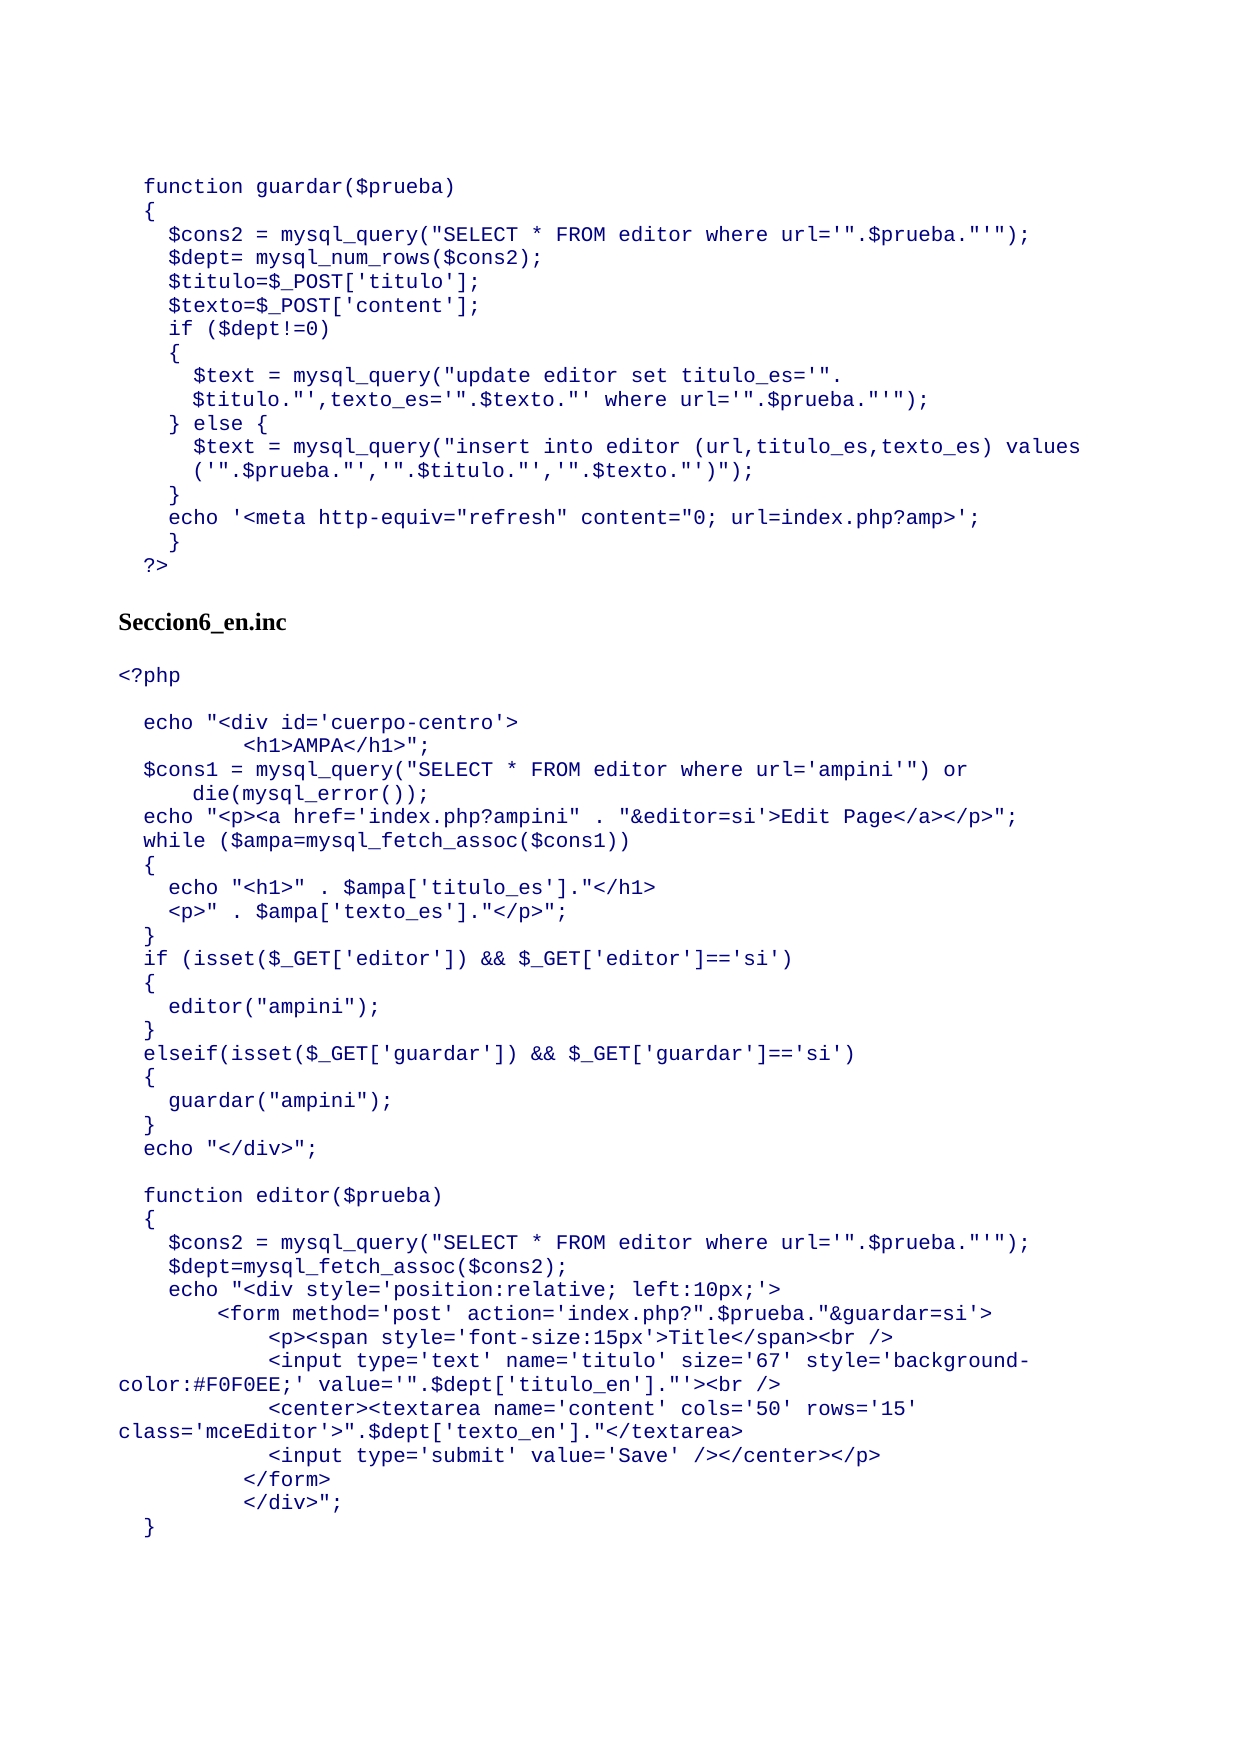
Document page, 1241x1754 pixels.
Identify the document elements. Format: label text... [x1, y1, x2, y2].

text { [118, 200, 1122, 224]
text } [118, 925, 1122, 948]
text echo "<h1>" . $ampa['titulo_es']."</h1> [118, 877, 1122, 901]
text if ($dept!=0) [118, 318, 1122, 342]
text $texto=$_POST['content']; [118, 294, 1122, 318]
text $cons2 = mysql_query("SELECT * FROM editor where url='".$prueba."'"); [118, 224, 1122, 247]
text editor("ampini"); [118, 996, 1122, 1019]
text $dept= mysql_num_rows($cons2); [118, 247, 1122, 271]
text $cons1 = mysql_query("SELECT * FROM editor where url='ampini'") or die(mysql_error()); [118, 759, 1122, 806]
text } [118, 531, 1122, 555]
text echo "<div id='cuerpo-centro'> [118, 712, 1122, 736]
text $text = mysql_query("insert into editor (url,titulo_es,texto_es) values ('".$prueba."','".$titulo."','".$texto."')"); [118, 436, 1122, 484]
text <input type='submit' value='Save' /></center></p> [118, 1445, 1122, 1468]
text function guardar($prueba) [118, 176, 1122, 200]
text echo "</div>"; [118, 1137, 1122, 1161]
text } [118, 1516, 1122, 1539]
text function editor($prueba) [118, 1185, 1122, 1208]
text $cons2 = mysql_query("SELECT * FROM editor where url='".$prueba."'"); [118, 1232, 1122, 1256]
text echo "<div style='position:relative; left:10px;'> [118, 1279, 1122, 1303]
text <p>" . $ampa['texto_es']."</p>"; [118, 901, 1122, 925]
text echo "<p><a href='index.php?ampini" . "&editor=si'>Edit Page</a></p>"; [118, 806, 1122, 830]
text <h1>AMPA</h1>"; [118, 736, 1122, 759]
text } [118, 1114, 1122, 1137]
text while ($ampa=mysql_fetch_assoc($cons1)) [118, 830, 1122, 854]
text echo '<meta http-equiv="refresh" content="0; url=index.php?amp>'; [118, 507, 1122, 531]
text } [118, 1019, 1122, 1043]
text if (isset($_GET['editor']) && $_GET['editor']=='si') [118, 948, 1122, 972]
text { [118, 1208, 1122, 1232]
text <?php [118, 664, 1122, 688]
text </div>"; [118, 1492, 1122, 1516]
text guardar("ampini"); [118, 1090, 1122, 1114]
text <center><textarea name='content' cols='50' rows='15' class='mceEditor'>".$dept['texto_en']."</textarea> [118, 1398, 1122, 1445]
text ?> [118, 555, 1122, 578]
text $dept=mysql_fetch_assoc($cons2); [118, 1256, 1122, 1279]
text <form method='post' action='index.php?".$prueba."&guardar=si'> [118, 1303, 1122, 1327]
text $titulo=$_POST['titulo']; [118, 271, 1122, 294]
text Seccion6_en.inc [118, 607, 1122, 636]
text elseif(isset($_GET['guardar']) && $_GET['guardar']=='si') [118, 1043, 1122, 1067]
text { [118, 854, 1122, 877]
text $text = mysql_query("update editor set titulo_es='". $titulo."',texto_es='".$texto."' where url='".$prueba."'"); [118, 366, 1122, 413]
text </form> [118, 1468, 1122, 1492]
text { [118, 1067, 1122, 1090]
text { [118, 972, 1122, 996]
text } else { [118, 413, 1122, 436]
text <input type='text' name='titulo' size='67' style='background-color:#F0F0EE;' value='".$dept['titulo_en']."'><br /> [118, 1350, 1122, 1398]
text } [118, 484, 1122, 507]
text <p><span style='font-size:15px'>Title</span><br /> [118, 1327, 1122, 1350]
text { [118, 342, 1122, 366]
